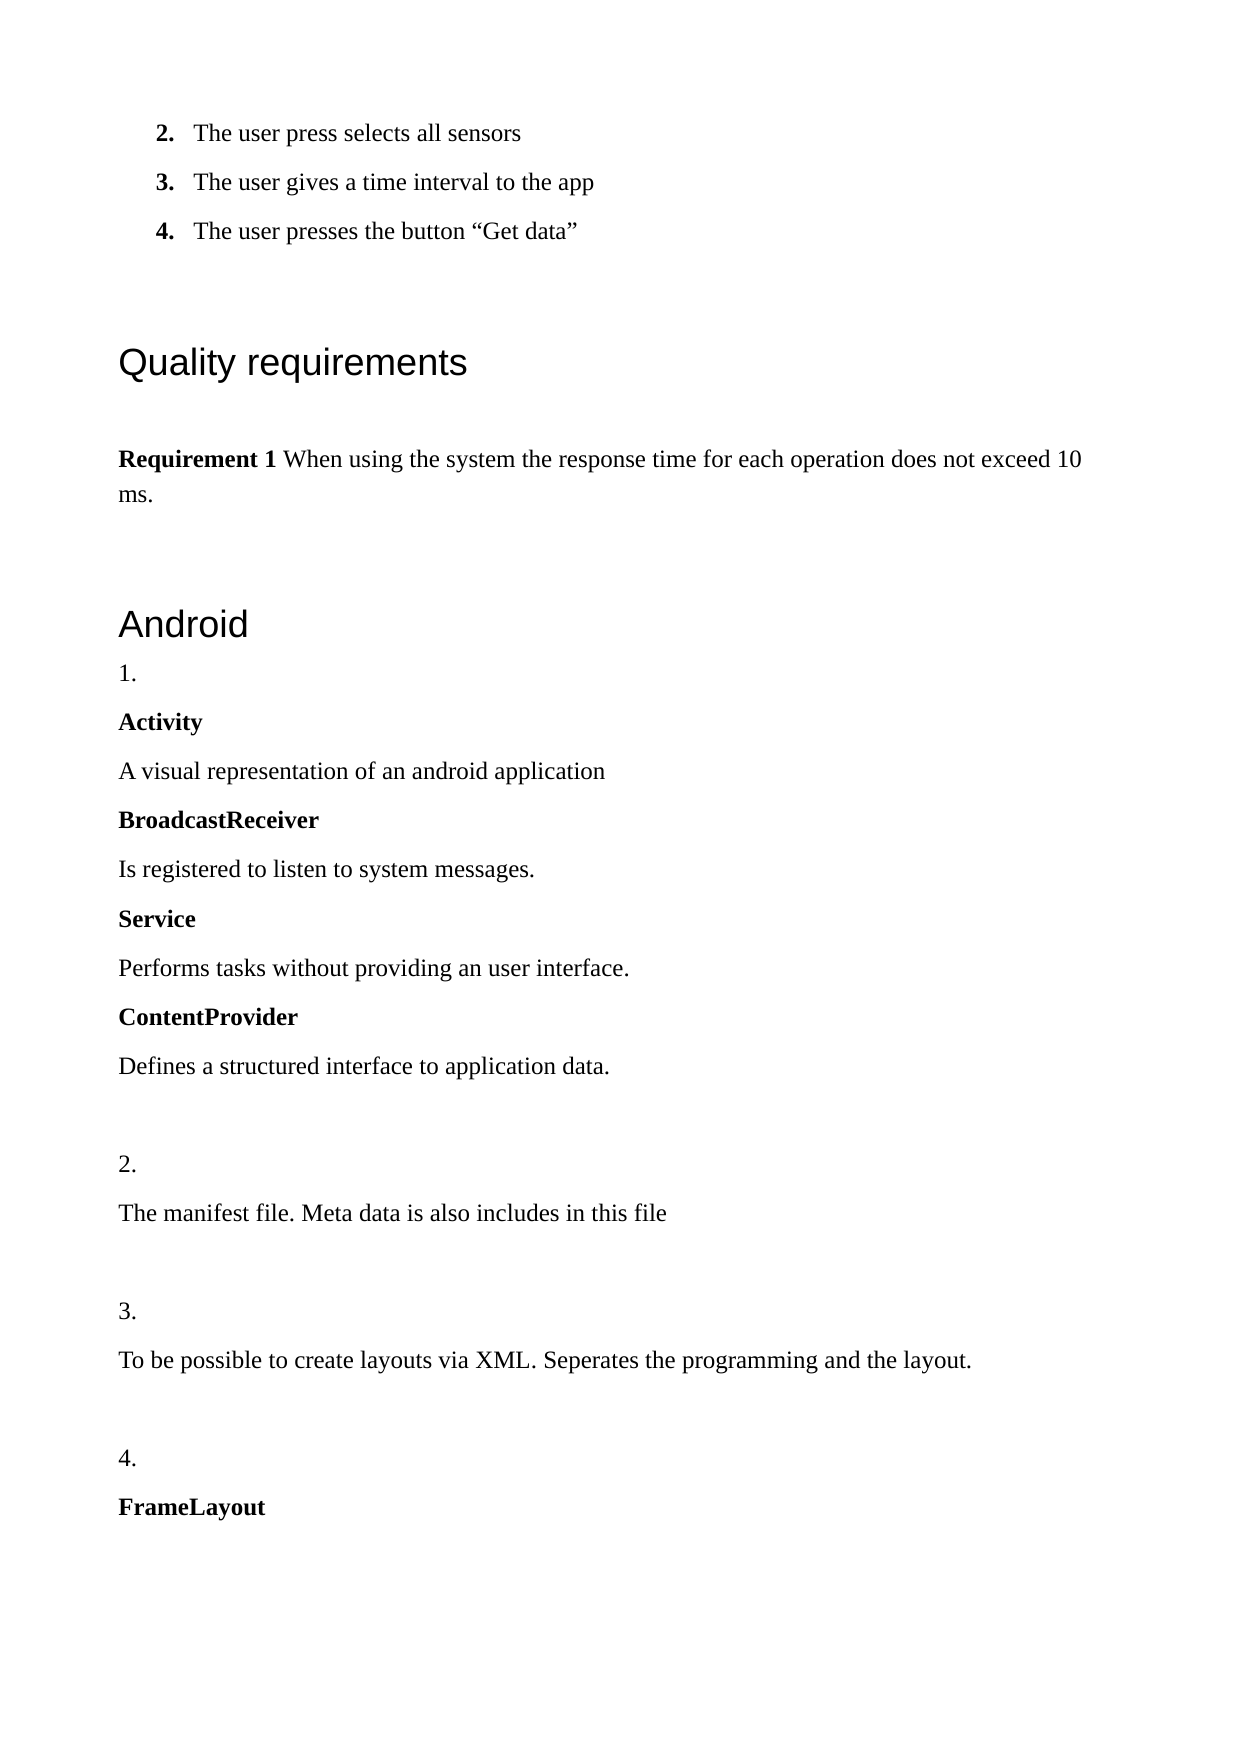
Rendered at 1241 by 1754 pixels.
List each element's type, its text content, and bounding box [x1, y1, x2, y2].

text Is registered to listen to system messages. [118, 854, 1122, 883]
text 2. [118, 1149, 1122, 1178]
text FrameLayout [118, 1492, 1122, 1521]
text BroadcastReceiver [118, 806, 1122, 834]
text Defines a structured interface to application data. [118, 1051, 1122, 1079]
text 4. [118, 1443, 1122, 1472]
subtitle Android [118, 602, 1122, 646]
text Service [118, 904, 1122, 932]
text The manifest file. Meta data is also includes in this file [118, 1198, 1122, 1227]
list The user press selects all sensors [156, 118, 1122, 147]
text Activity [118, 707, 1122, 736]
text A visual representation of an android application [118, 756, 1122, 785]
text 3. [118, 1296, 1122, 1325]
text Requirement 1 When using the system the response time for each operation does not exceed 10 ms. [118, 444, 1122, 508]
text To be possible to create layouts via XML. Seperates the programming and the layout. [118, 1345, 1122, 1374]
list The user presses the button “Get data” [156, 216, 1122, 245]
text ContentProvider [118, 1002, 1122, 1031]
text Performs tasks without providing an user interface. [118, 953, 1122, 981]
subtitle Quality requirements [118, 339, 1122, 383]
text 1. [118, 658, 1122, 687]
list The user gives a time interval to the app [156, 167, 1122, 196]
